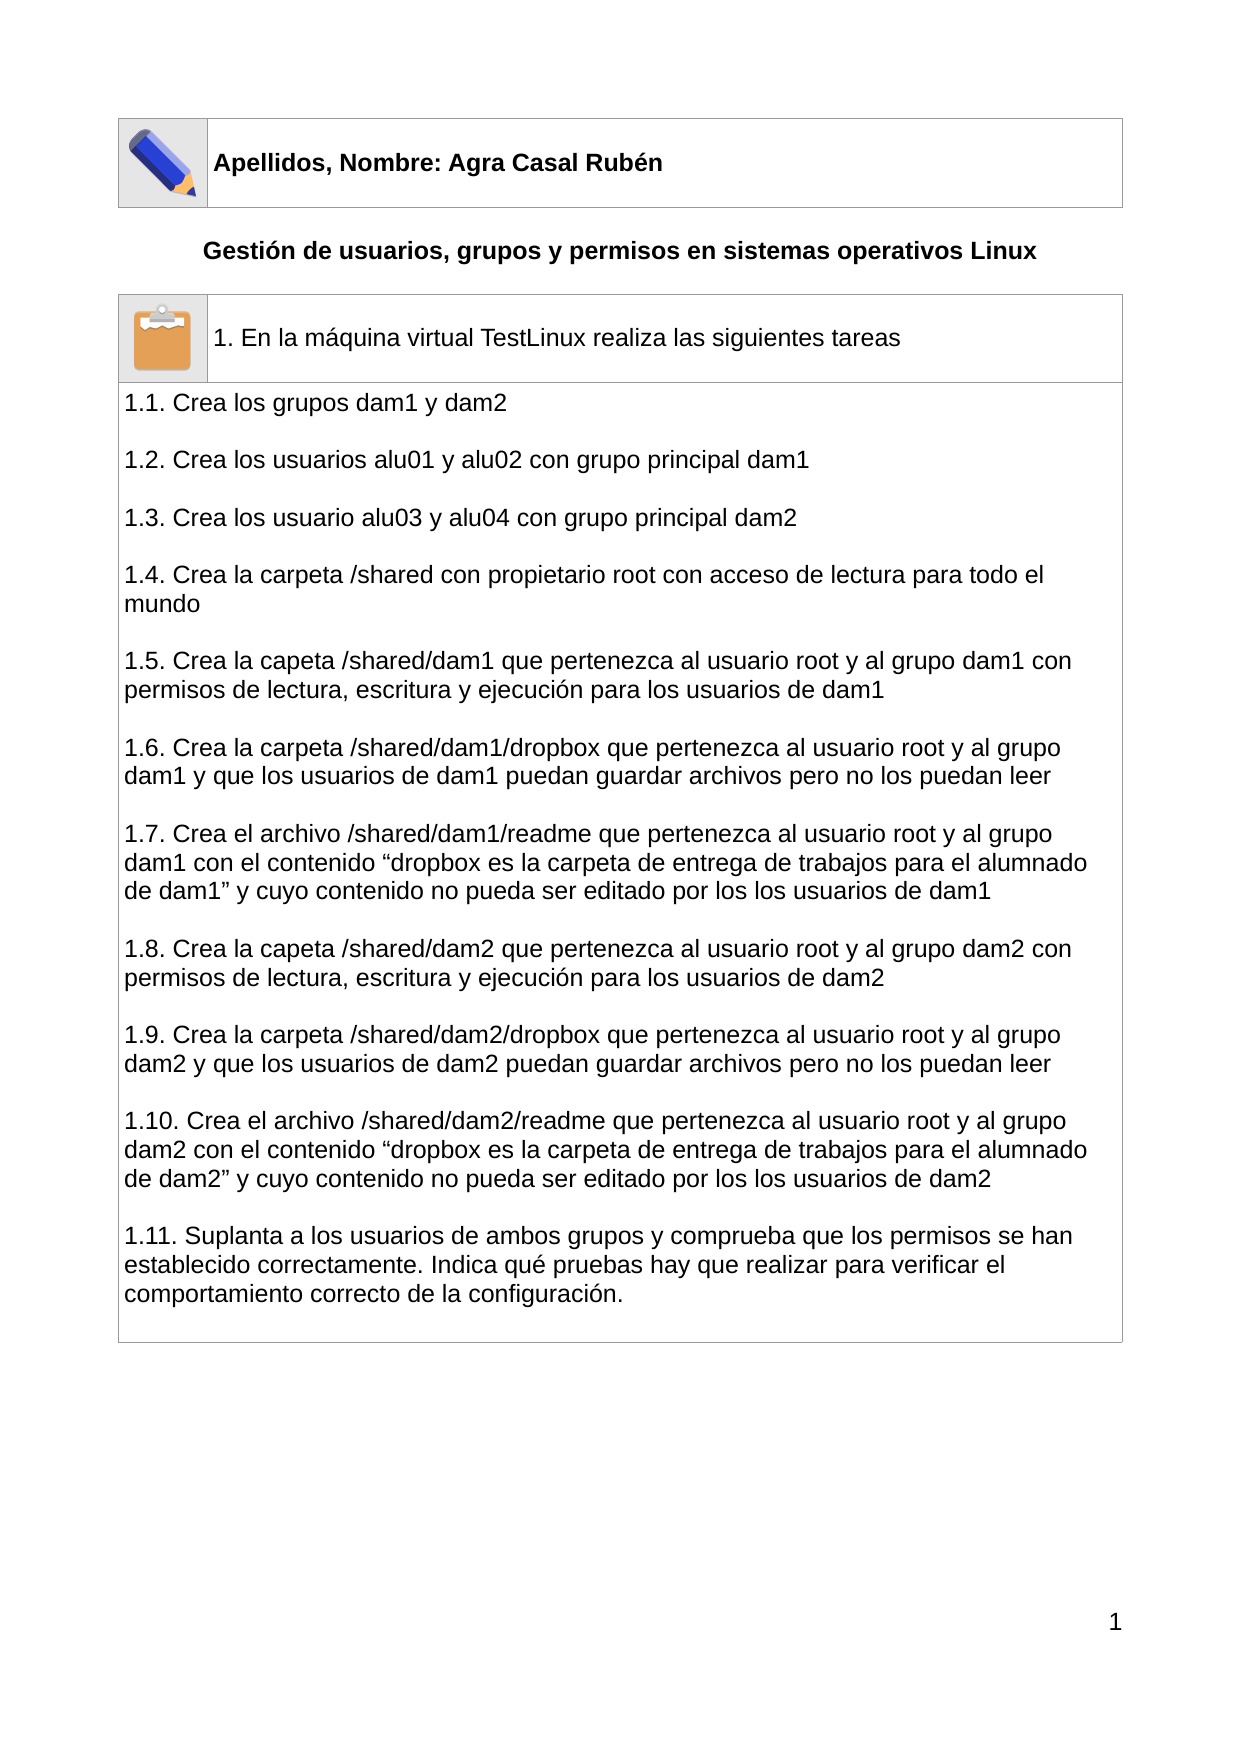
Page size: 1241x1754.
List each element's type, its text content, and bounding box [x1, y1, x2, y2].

table_header [119, 295, 207, 382]
table_header [119, 119, 207, 207]
table_header 1. En la máquina virtual TestLinux realiza las siguientes tareas [208, 295, 1122, 382]
table_header Apellidos, Nombre: Agra Casal Rubén [208, 119, 1122, 207]
text Gestión de usuarios, grupos y permisos en sistemas operativos Linux [118, 236, 1122, 265]
table_cell 1.1. Crea los grupos dam1 y dam2 1.2. Crea los usuarios alu01 y alu02 con grupo principal dam1 1.3. Crea los usuario alu03 y alu04 con grupo principal dam2 1.4. Crea la carpeta /shared con propietario root con acceso de lectura para todo el mundo 1.5. Crea la capeta /shared/dam1 que pertenezca al usuario root y al grupo dam1 con permisos de lectura, escritura y ejecución para los usuarios de dam1 1.6. Crea la carpeta /shared/dam1/dropbox que pertenezca al usuario root y al grupo dam1 y que los usuarios de dam1 puedan guardar archivos pero no los puedan leer 1.7. Crea el archivo /shared/dam1/readme que pertenezca al usuario root y al grupo dam1 con el contenido “dropbox es la carpeta de entrega de trabajos para el alumnado de dam1” y cuyo contenido no pueda ser editado por los los usuarios de dam1 1.8. Crea la capeta /shared/dam2 que pertenezca al usuario root y al grupo dam2 con permisos de lectura, escritura y ejecución para los usuarios de dam2 1.9. Crea la carpeta /shared/dam2/dropbox que pertenezca al usuario root y al grupo dam2 y que los usuarios de dam2 puedan guardar archivos pero no los puedan leer 1.10. Crea el archivo /shared/dam2/readme que pertenezca al usuario root y al grupo dam2 con el contenido “dropbox es la carpeta de entrega de trabajos para el alumnado de dam2” y cuyo contenido no pueda ser editado por los los usuarios de dam2 1.11. Suplanta a los usuarios de ambos grupos y comprueba que los permisos se han establecido correctamente. Indica qué pruebas hay que realizar para verificar el comportamiento correcto de la configuración. [119, 383, 1122, 1342]
